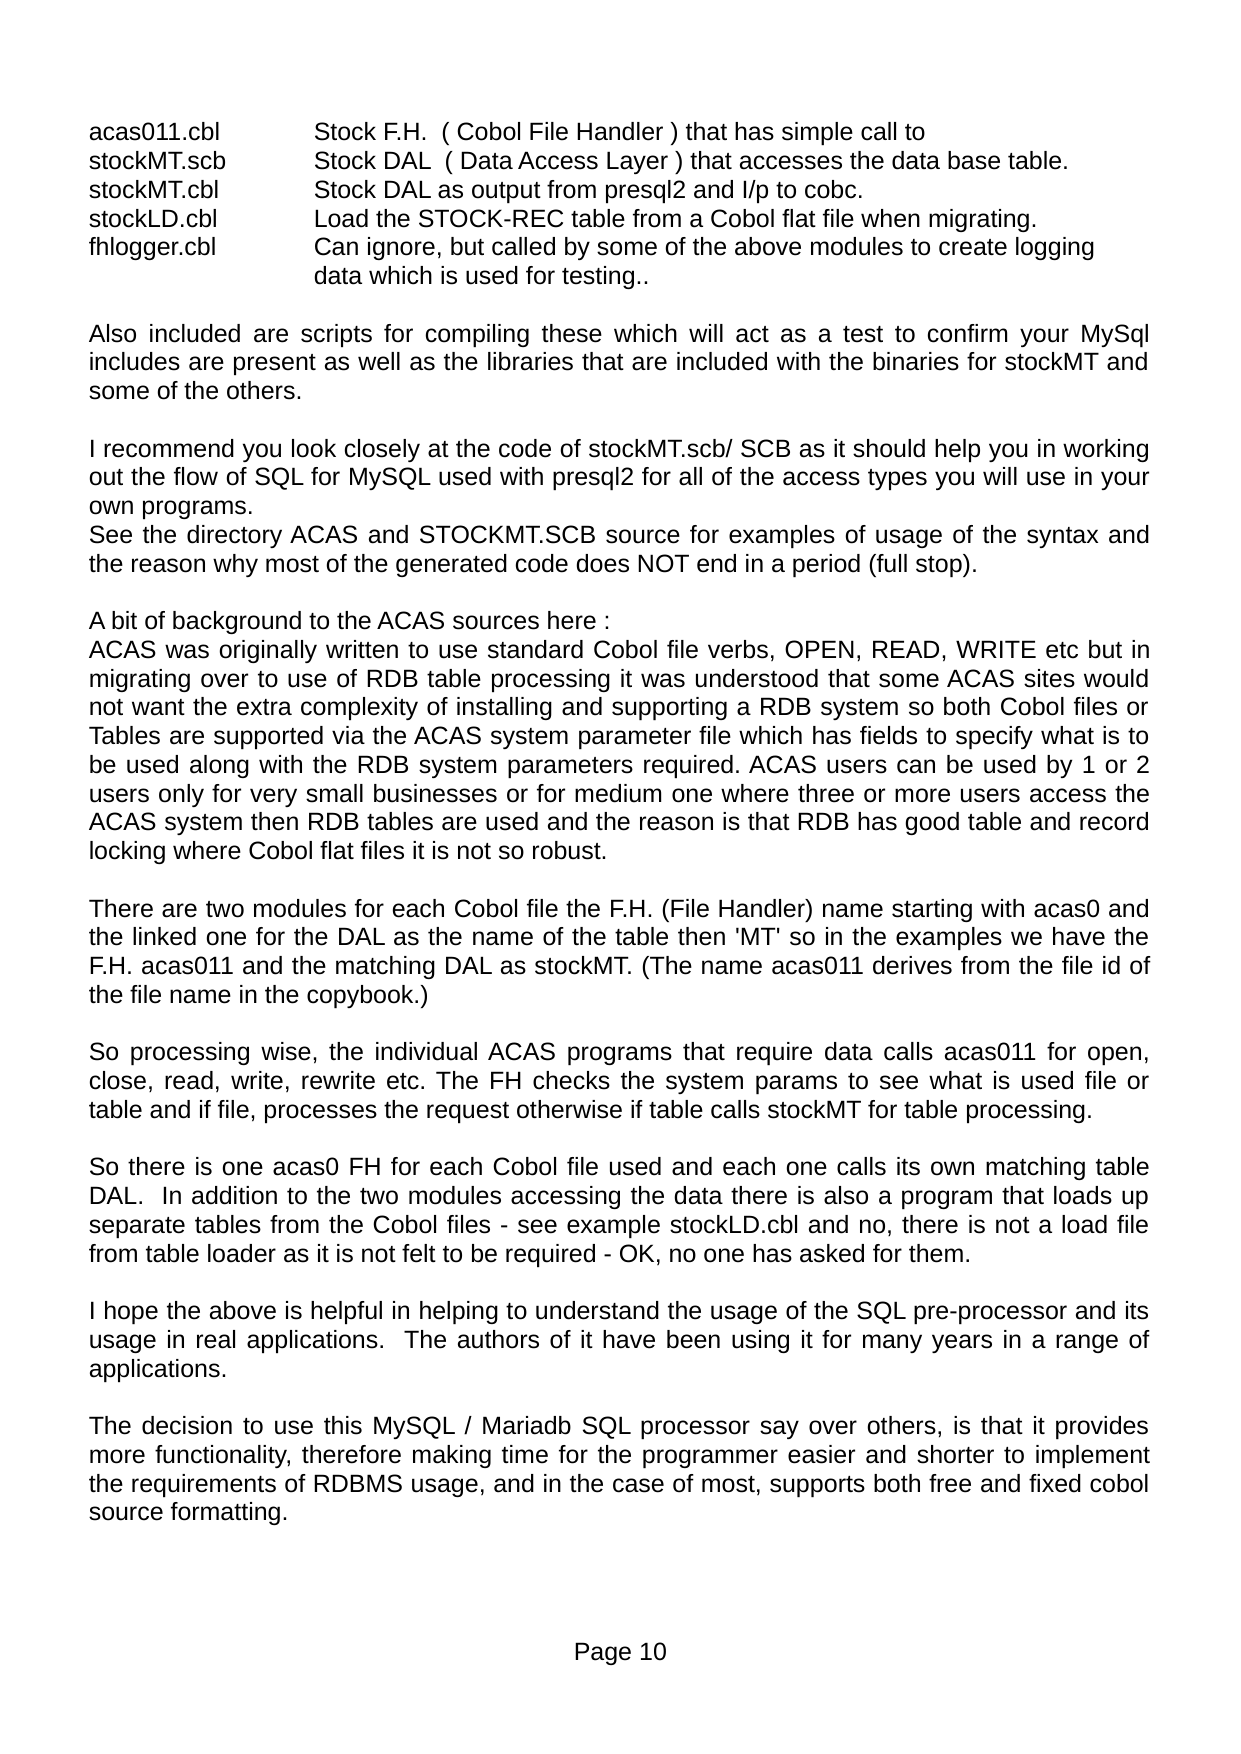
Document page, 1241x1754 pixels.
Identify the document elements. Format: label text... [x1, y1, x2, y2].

text I hope the above is helpful in helping to understand the usage of the SQL pre-processor and its usage in real applications. The authors of it have been using it for many years in a range of applications. [88, 1296, 1152, 1382]
text A bit of background to the ACAS sources here : [88, 606, 1152, 635]
text Also included are scripts for compiling these which will act as a test to confirm your MySql includes are present as well as the libraries that are included with the binaries for stockMT and some of the others. [88, 318, 1152, 405]
text stockMT.cbl Stock DAL as output from presql2 and I/p to cobc. [88, 175, 1152, 203]
text The decision to use this MySQL / Mariadb SQL processor say over others, is that it provides more functionality, therefore making time for the programmer easier and shorter to implement the requirements of RDBMS usage, and in the case of most, supports both free and fixed cobol source formatting. [88, 1411, 1152, 1526]
text acas011.cbl Stock F.H. ( Cobol File Handler ) that has simple call to [88, 117, 1152, 146]
text So processing wise, the individual ACAS programs that require data calls acas011 for open, close, read, write, rewrite etc. The FH checks the system params to see what is used file or table and if file, processes the request otherwise if table calls stockMT for table processing. [88, 1037, 1152, 1123]
text stockMT.scb Stock DAL ( Data Access Layer ) that accesses the data base table. [88, 146, 1152, 175]
text fhlogger.cbl Can ignore, but called by some of the above modules to create logging [88, 232, 1152, 261]
text I recommend you look closely at the code of stockMT.scb/ SCB as it should help you in working out the flow of SQL for MySQL used with presql2 for all of the access types you will use in your own programs. [88, 433, 1152, 520]
text stockLD.cbl Load the STOCK-REC table from a Cobol flat file when migrating. [88, 203, 1152, 232]
text data which is used for testing.. [88, 261, 1152, 290]
text There are two modules for each Cobol file the F.H. (File Handler) name starting with acas0 and the linked one for the DAL as the name of the table then 'MT' so in the examples we have the F.H. acas011 and the matching DAL as stockMT. (The name acas011 derives from the file id of the file name in the copybook.) [88, 893, 1152, 1008]
text ACAS was originally written to use standard Cobol file verbs, OPEN, READ, WRITE etc but in migrating over to use of RDB table processing it was understood that some ACAS sites would not want the extra complexity of installing and supporting a RDB system so both Cobol files or Tables are supported via the ACAS system parameter file which has fields to specify what is to be used along with the RDB system parameters required. ACAS users can be used by 1 or 2 users only for very small businesses or for medium one where three or more users access the ACAS system then RDB tables are used and the reason is that RDB has good table and record locking where Cobol flat files it is not so robust. [88, 635, 1152, 865]
text So there is one acas0 FH for each Cobol file used and each one calls its own matching table DAL. In addition to the two modules accessing the data there is also a program that loads up separate tables from the Cobol files - see example stockLD.cbl and no, there is not a load file from table loader as it is not felt to be required - OK, no one has asked for them. [88, 1152, 1152, 1267]
text See the directory ACAS and STOCKMT.SCB source for examples of usage of the syntax and the reason why most of the generated code does NOT end in a period (full stop). [88, 520, 1152, 577]
